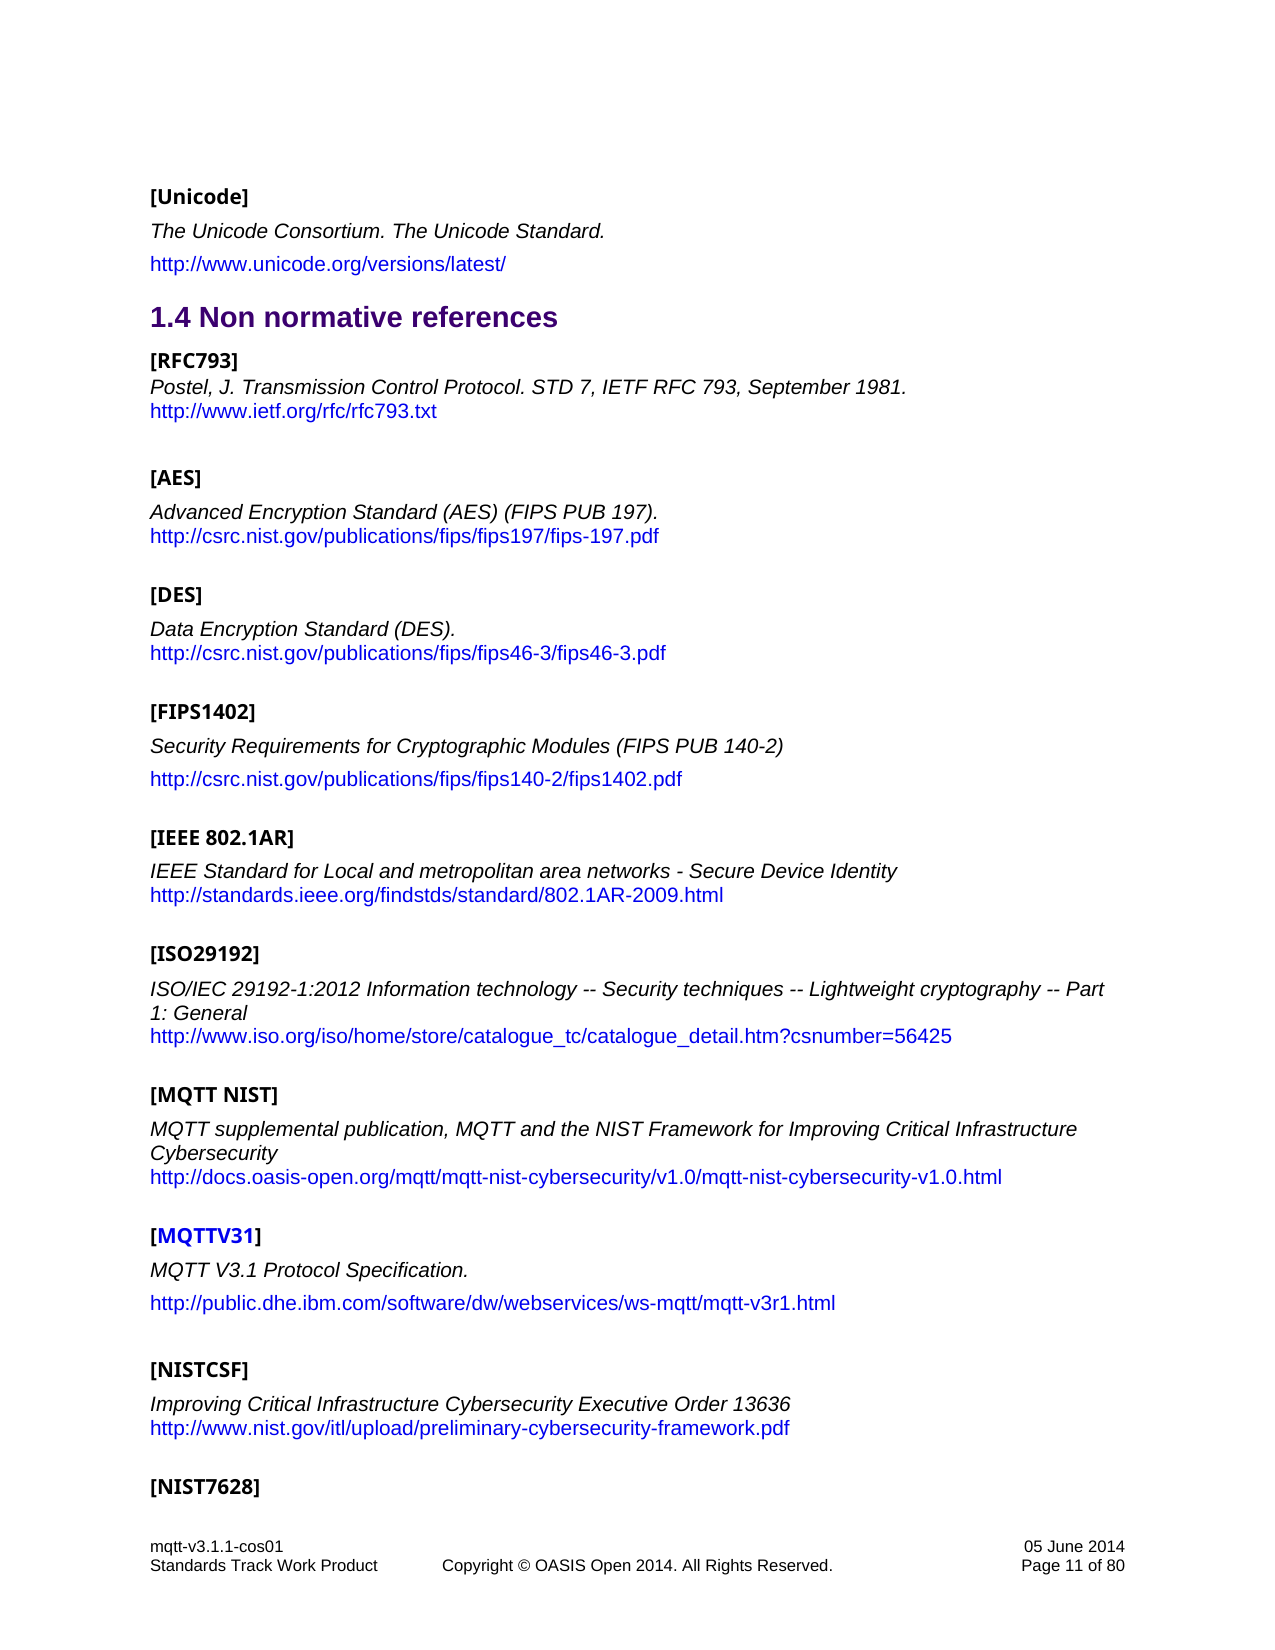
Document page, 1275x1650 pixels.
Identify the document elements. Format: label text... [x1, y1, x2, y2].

text [AES] [150, 463, 1125, 492]
text Advanced Encryption Standard (AES) (FIPS PUB 197). [150, 500, 1125, 524]
text [MQTTV31] [150, 1221, 1125, 1250]
text http://docs.oasis-open.org/mqtt/mqtt-nist-cybersecurity/v1.0/mqtt-nist-cybersecurity-v1.0.html [150, 1165, 1125, 1189]
text Postel, J. Transmission Control Protocol. STD 7, IETF RFC 793, September 1981. [150, 375, 1125, 399]
subtitle Non normative references [150, 300, 1125, 334]
text [Unicode] [150, 182, 1125, 211]
text http://www.unicode.org/versions/latest/ [150, 251, 1125, 275]
text http://standards.ieee.org/findstds/standard/802.1AR-2009.html [150, 883, 1125, 907]
text IEEE Standard for Local and metropolitan area networks - Secure Device Identity [150, 859, 1125, 883]
text http://csrc.nist.gov/publications/fips/fips197/fips-197.pdf [150, 524, 1125, 548]
text [IEEE 802.1AR] [150, 823, 1125, 851]
text MQTT supplemental publication, MQTT and the NIST Framework for Improving Critical Infrastructure Cybersecurity [150, 1117, 1125, 1165]
text http://csrc.nist.gov/publications/fips/fips46-3/fips46-3.pdf [150, 641, 1125, 665]
text [ISO29192] [150, 939, 1125, 968]
text http://www.iso.org/iso/home/store/catalogue_tc/catalogue_detail.htm?csnumber=56425 [150, 1024, 1125, 1048]
text http://www.nist.gov/itl/upload/preliminary-cybersecurity-framework.pdf [150, 1416, 1125, 1440]
text http://public.dhe.ibm.com/software/dw/webservices/ws-mqtt/mqtt-v3r1.html [150, 1291, 1125, 1314]
text http://www.ietf.org/rfc/rfc793.txt [150, 399, 1125, 423]
text [FIPS1402] [150, 697, 1125, 726]
text [DES] [150, 580, 1125, 609]
text [RFC793] [150, 346, 1125, 375]
text http://csrc.nist.gov/publications/fips/fips140-2/fips1402.pdf [150, 766, 1125, 790]
text MQTT V3.1 Protocol Specification. [150, 1258, 1125, 1282]
text Data Encryption Standard (DES). [150, 617, 1125, 641]
text ISO/IEC 29192-1:2012 Information technology -- Security techniques -- Lightweight cryptography -- Part 1: General [150, 976, 1125, 1024]
text The Unicode Consortium. The Unicode Standard. [150, 219, 1125, 243]
text Security Requirements for Cryptographic Modules (FIPS PUB 140-2) [150, 734, 1125, 758]
text [MQTT NIST] [150, 1081, 1125, 1109]
text Improving Critical Infrastructure Cybersecurity Executive Order 13636 [150, 1392, 1125, 1416]
text [NIST7628] [150, 1472, 1125, 1501]
text [NISTCSF] [150, 1355, 1125, 1383]
